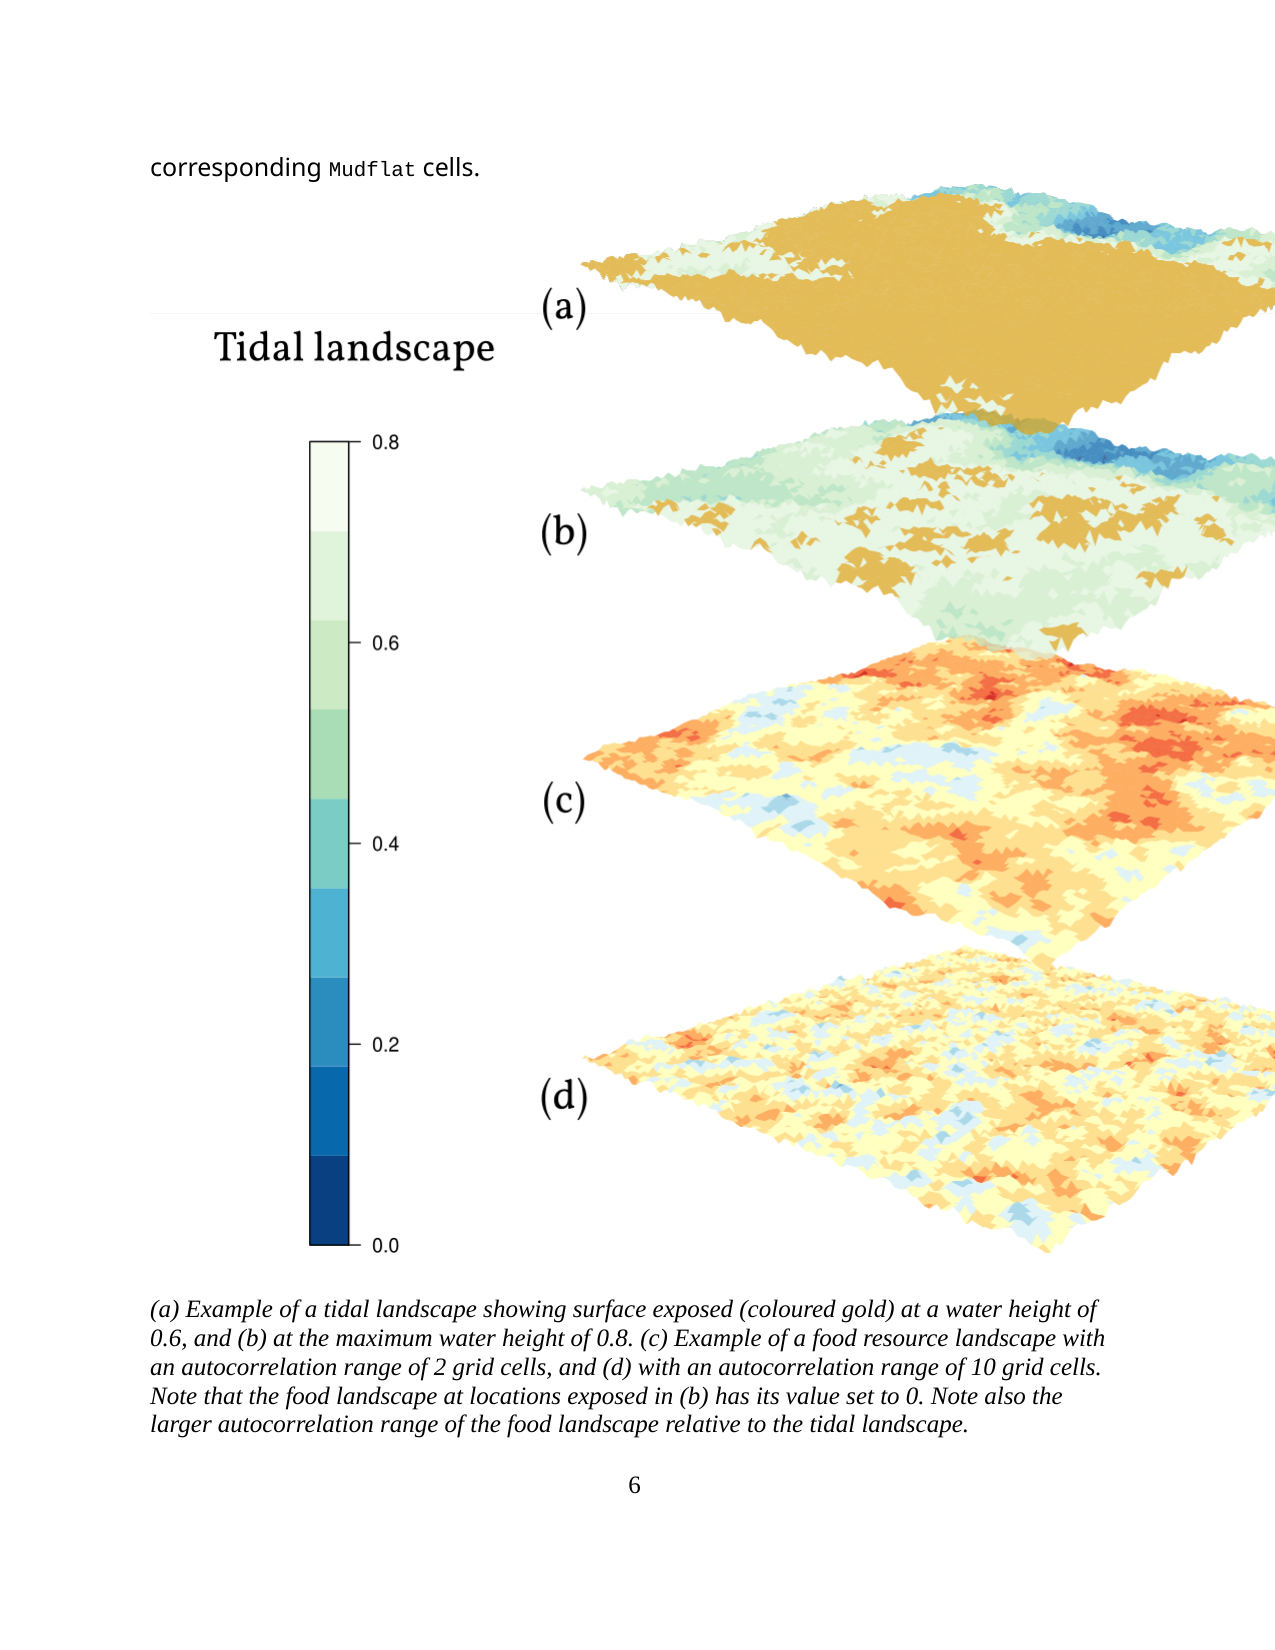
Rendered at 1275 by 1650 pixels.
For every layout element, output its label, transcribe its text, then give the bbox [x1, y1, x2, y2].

text corresponding Mudflat cells. [150, 150, 1125, 184]
text (a) Example of a tidal landscape showing surface exposed (coloured gold) at a water height of 0.6, and (b) at the maximum water height of 0.8. (c) Example of a food resource landscape with an autocorrelation range of 2 grid cells, and (d) with an autocorrelation range of 10 grid cells. Note that the food landscape at locations exposed in (b) has its value set to 0. Note also the larger autocorrelation range of the food landscape relative to the tidal landscape. [150, 1294, 1125, 1438]
picture [150, 184, 1275, 1282]
